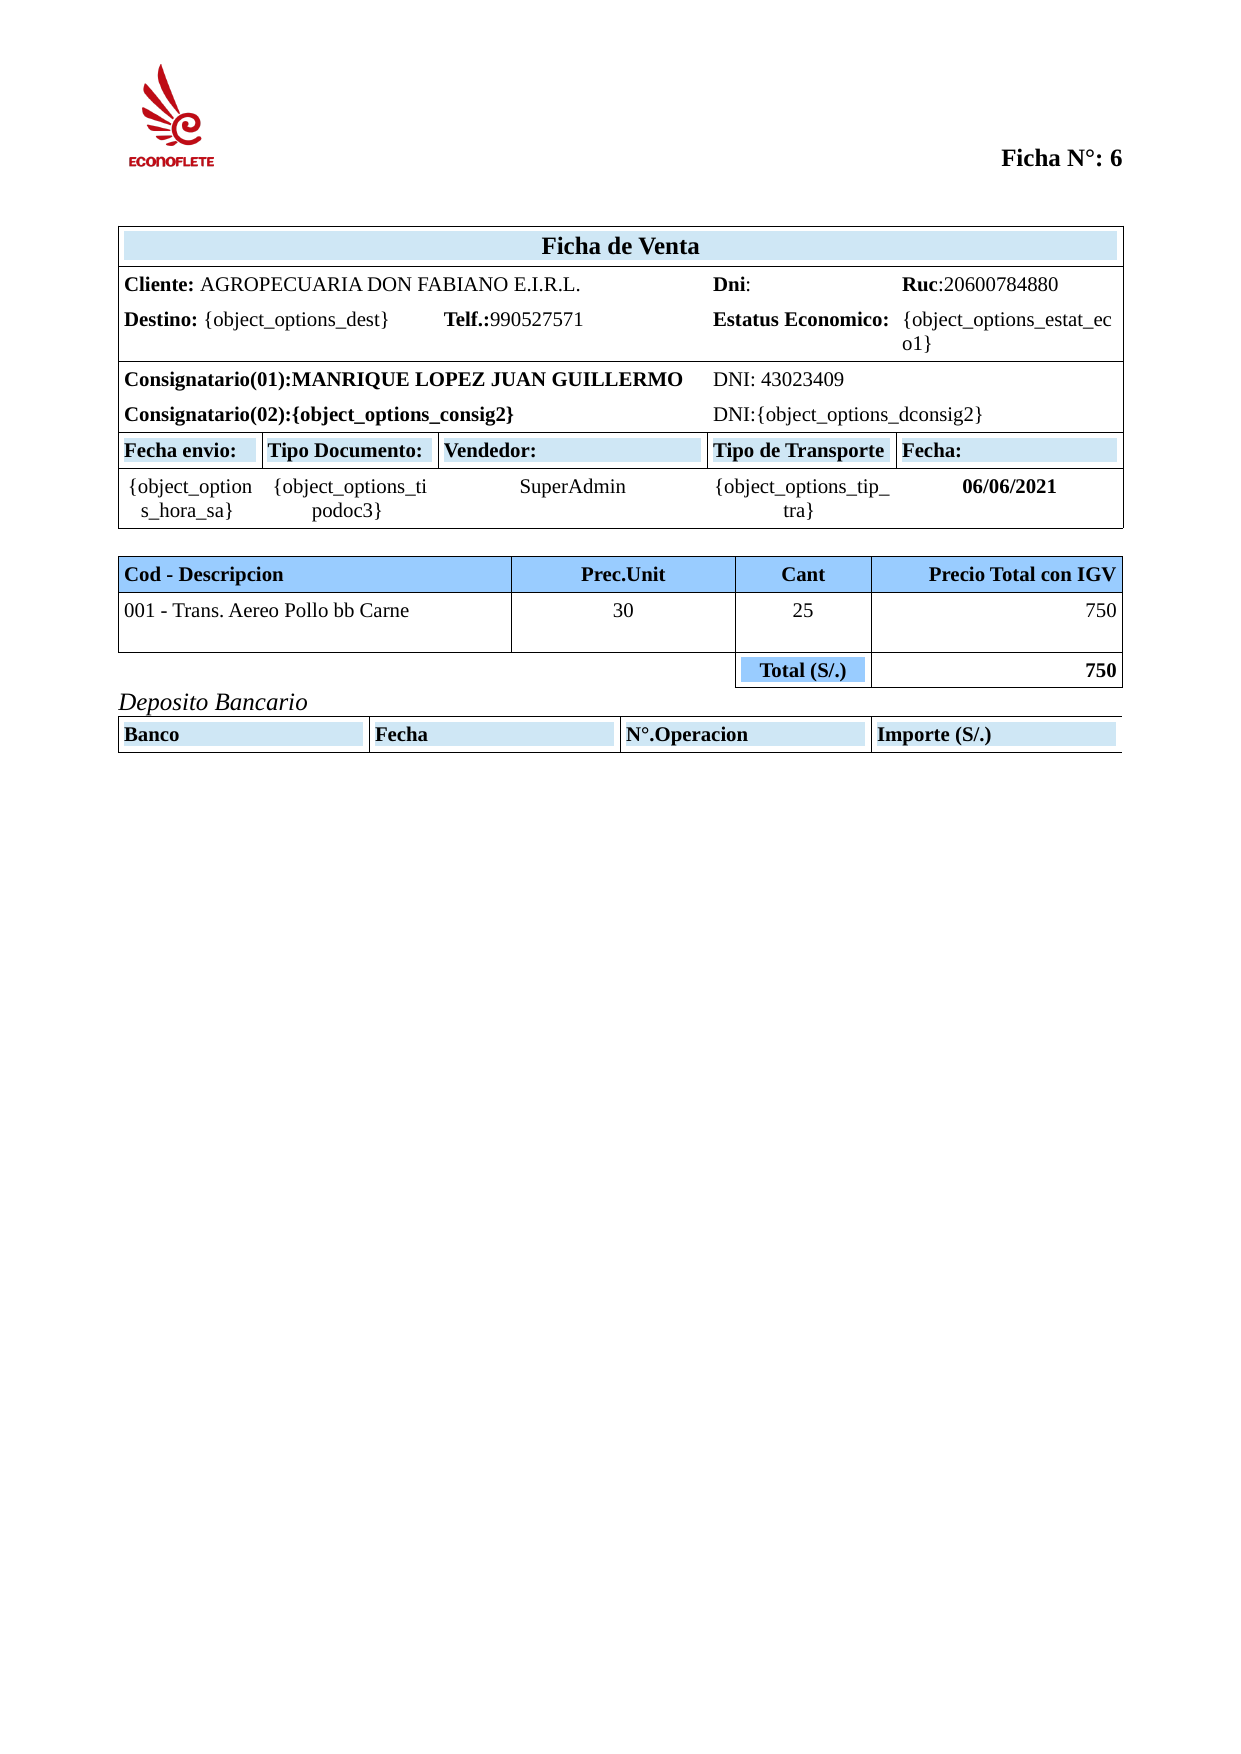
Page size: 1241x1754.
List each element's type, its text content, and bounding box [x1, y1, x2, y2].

table_cell [118, 753, 369, 781]
table_cell {object_options_estat_eco1} [896, 301, 1123, 361]
table_header Importe (S/.) [872, 717, 1122, 752]
table_cell [369, 753, 620, 781]
table_cell Destino: {object_options_dest} [119, 301, 438, 361]
table_cell DNI: 43023409 [707, 362, 1123, 397]
table_cell [871, 809, 1122, 838]
table_cell 750 [872, 593, 1122, 652]
table_cell Estatus Economico: [707, 301, 896, 361]
table_cell [620, 781, 871, 809]
table_cell [871, 753, 1122, 781]
table_cell 25 [736, 593, 871, 652]
table_cell [369, 809, 620, 838]
table_cell [369, 781, 620, 809]
table_header Fecha [370, 717, 620, 752]
table_cell {object_options_hora_sa} [119, 469, 262, 527]
table_header N°.Operacion [621, 717, 871, 752]
table_cell Total (S/.) [736, 653, 871, 687]
table_header Prec.Unit [512, 557, 735, 592]
table_cell [511, 653, 735, 687]
table_cell [118, 653, 511, 687]
table_cell Consignatario(01):MANRIQUE LOPEZ JUAN GUILLERMO [119, 362, 707, 397]
table_cell Fecha: [897, 433, 1123, 468]
table_cell 30 [512, 593, 735, 652]
table_cell Dni: [707, 267, 896, 301]
table_header Cant [736, 557, 871, 592]
table_cell [118, 781, 369, 809]
table_cell Consignatario(02):{object_options_consig2} [119, 397, 707, 432]
table_cell Ruc:20600784880 [896, 267, 1123, 301]
table_header Precio Total con IGV [872, 557, 1122, 592]
table_cell 750 [872, 653, 1122, 687]
table_cell SuperAdmin [438, 469, 707, 527]
table_cell DNI:{object_options_dconsig2} [707, 397, 1123, 432]
table_cell Fecha envio: [119, 433, 262, 468]
table_cell Tipo Documento: [263, 433, 438, 468]
table_cell [118, 809, 369, 838]
picture [118, 64, 225, 167]
table_cell 001 - Trans. Aereo Pollo bb Carne [119, 593, 511, 652]
table_header Banco [119, 717, 369, 752]
table_cell [871, 781, 1122, 809]
table_cell 06/06/2021 [896, 469, 1123, 527]
table_cell {object_options_tip_tra} [707, 469, 896, 527]
table_header Cod - Descripcion [119, 557, 511, 592]
table_cell Cliente: AGROPECUARIA DON FABIANO E.I.R.L. [119, 267, 707, 301]
table_cell Telf.:990527571 [438, 301, 707, 361]
table_cell [620, 753, 871, 781]
table_cell {object_options_tipodoc3} [262, 469, 438, 527]
table_cell Tipo de Transporte [708, 433, 896, 468]
table_cell [620, 809, 871, 838]
table_header Ficha de Venta [119, 227, 1123, 266]
text Deposito Bancario [118, 687, 1122, 716]
table_cell Vendedor: [439, 433, 707, 468]
